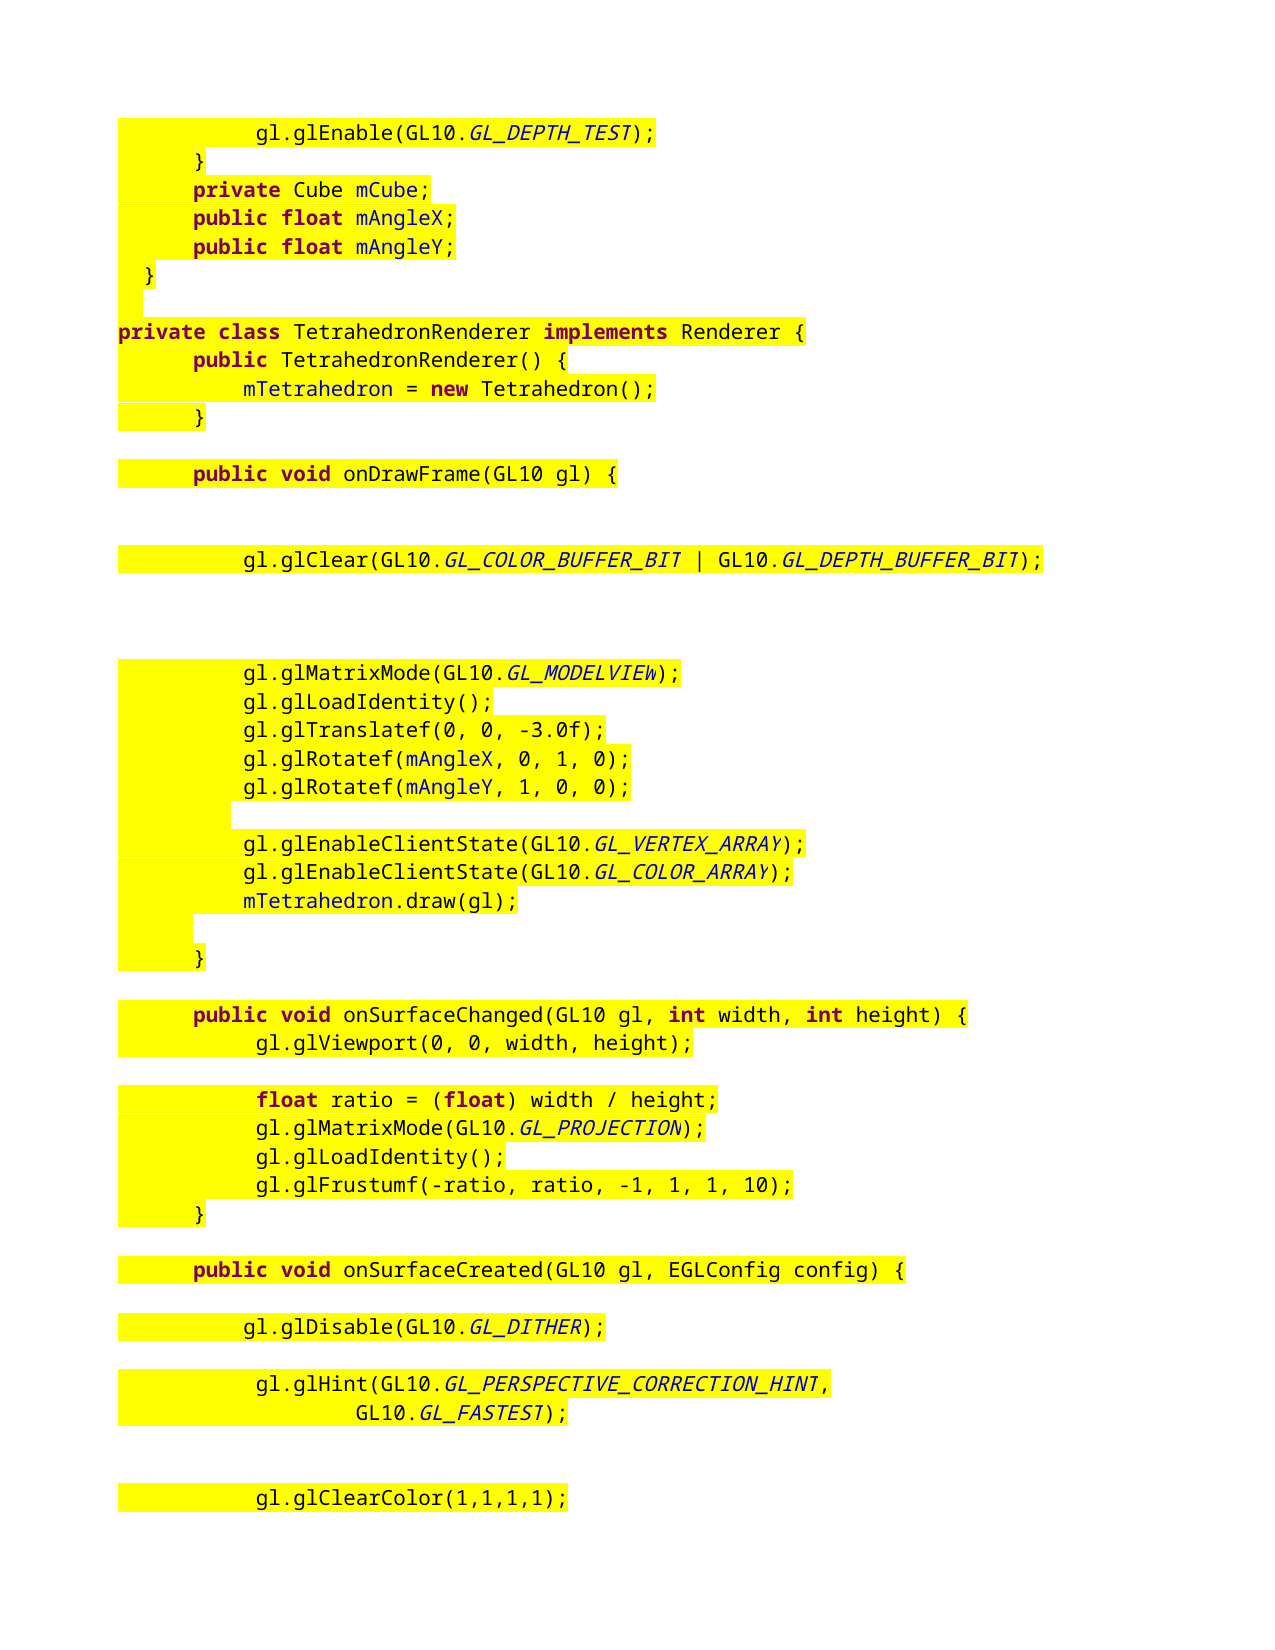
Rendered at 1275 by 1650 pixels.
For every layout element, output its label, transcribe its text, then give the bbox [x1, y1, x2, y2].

text gl.glClearColor(1,1,1,1); [118, 1483, 1157, 1512]
text gl.glTranslatef(0, 0, -3.0f); [118, 715, 1157, 744]
text gl.glViewport(0, 0, width, height); [118, 1028, 1157, 1057]
text gl.glDisable(GL10.GL_DITHER); [118, 1312, 1157, 1341]
text public float mAngleY; [118, 232, 1157, 260]
text gl.glRotatef(mAngleY, 1, 0, 0); [118, 772, 1157, 801]
text gl.glMatrixMode(GL10.GL_PROJECTION); [118, 1113, 1157, 1142]
text gl.glFrustumf(-ratio, ratio, -1, 1, 1, 10); [118, 1170, 1157, 1199]
text public void onSurfaceChanged(GL10 gl, int width, int height) { [118, 1000, 1157, 1028]
text public float mAngleX; [118, 203, 1157, 232]
text gl.glRotatef(mAngleX, 0, 1, 0); [118, 744, 1157, 772]
text } [118, 147, 1157, 175]
text gl.glHint(GL10.GL_PERSPECTIVE_CORRECTION_HINT, [118, 1369, 1157, 1398]
text GL10.GL_FASTEST); [118, 1398, 1157, 1426]
text public TetrahedronRenderer() { [118, 346, 1157, 374]
text gl.glMatrixMode(GL10.GL_MODELVIEW); [118, 658, 1157, 687]
text mTetrahedron.draw(gl); [118, 886, 1157, 914]
text private Cube mCube; [118, 175, 1157, 203]
text private class TetrahedronRenderer implements Renderer { [118, 317, 1157, 346]
text gl.glEnableClientState(GL10.GL_COLOR_ARRAY); [118, 857, 1157, 886]
text gl.glClear(GL10.GL_COLOR_BUFFER_BIT | GL10.GL_DEPTH_BUFFER_BIT); [118, 545, 1157, 573]
text float ratio = (float) width / height; [118, 1085, 1157, 1113]
text } [118, 260, 1157, 289]
text gl.glEnable(GL10.GL_DEPTH_TEST); [118, 118, 1157, 147]
text gl.glEnableClientState(GL10.GL_VERTEX_ARRAY); [118, 829, 1157, 857]
text public void onSurfaceCreated(GL10 gl, EGLConfig config) { [118, 1256, 1157, 1284]
text } [118, 1199, 1157, 1227]
text gl.glLoadIdentity(); [118, 687, 1157, 715]
text } [118, 402, 1157, 431]
text gl.glLoadIdentity(); [118, 1142, 1157, 1170]
text public void onDrawFrame(GL10 gl) { [118, 459, 1157, 488]
text mTetrahedron = new Tetrahedron(); [118, 374, 1157, 402]
text } [118, 943, 1157, 971]
